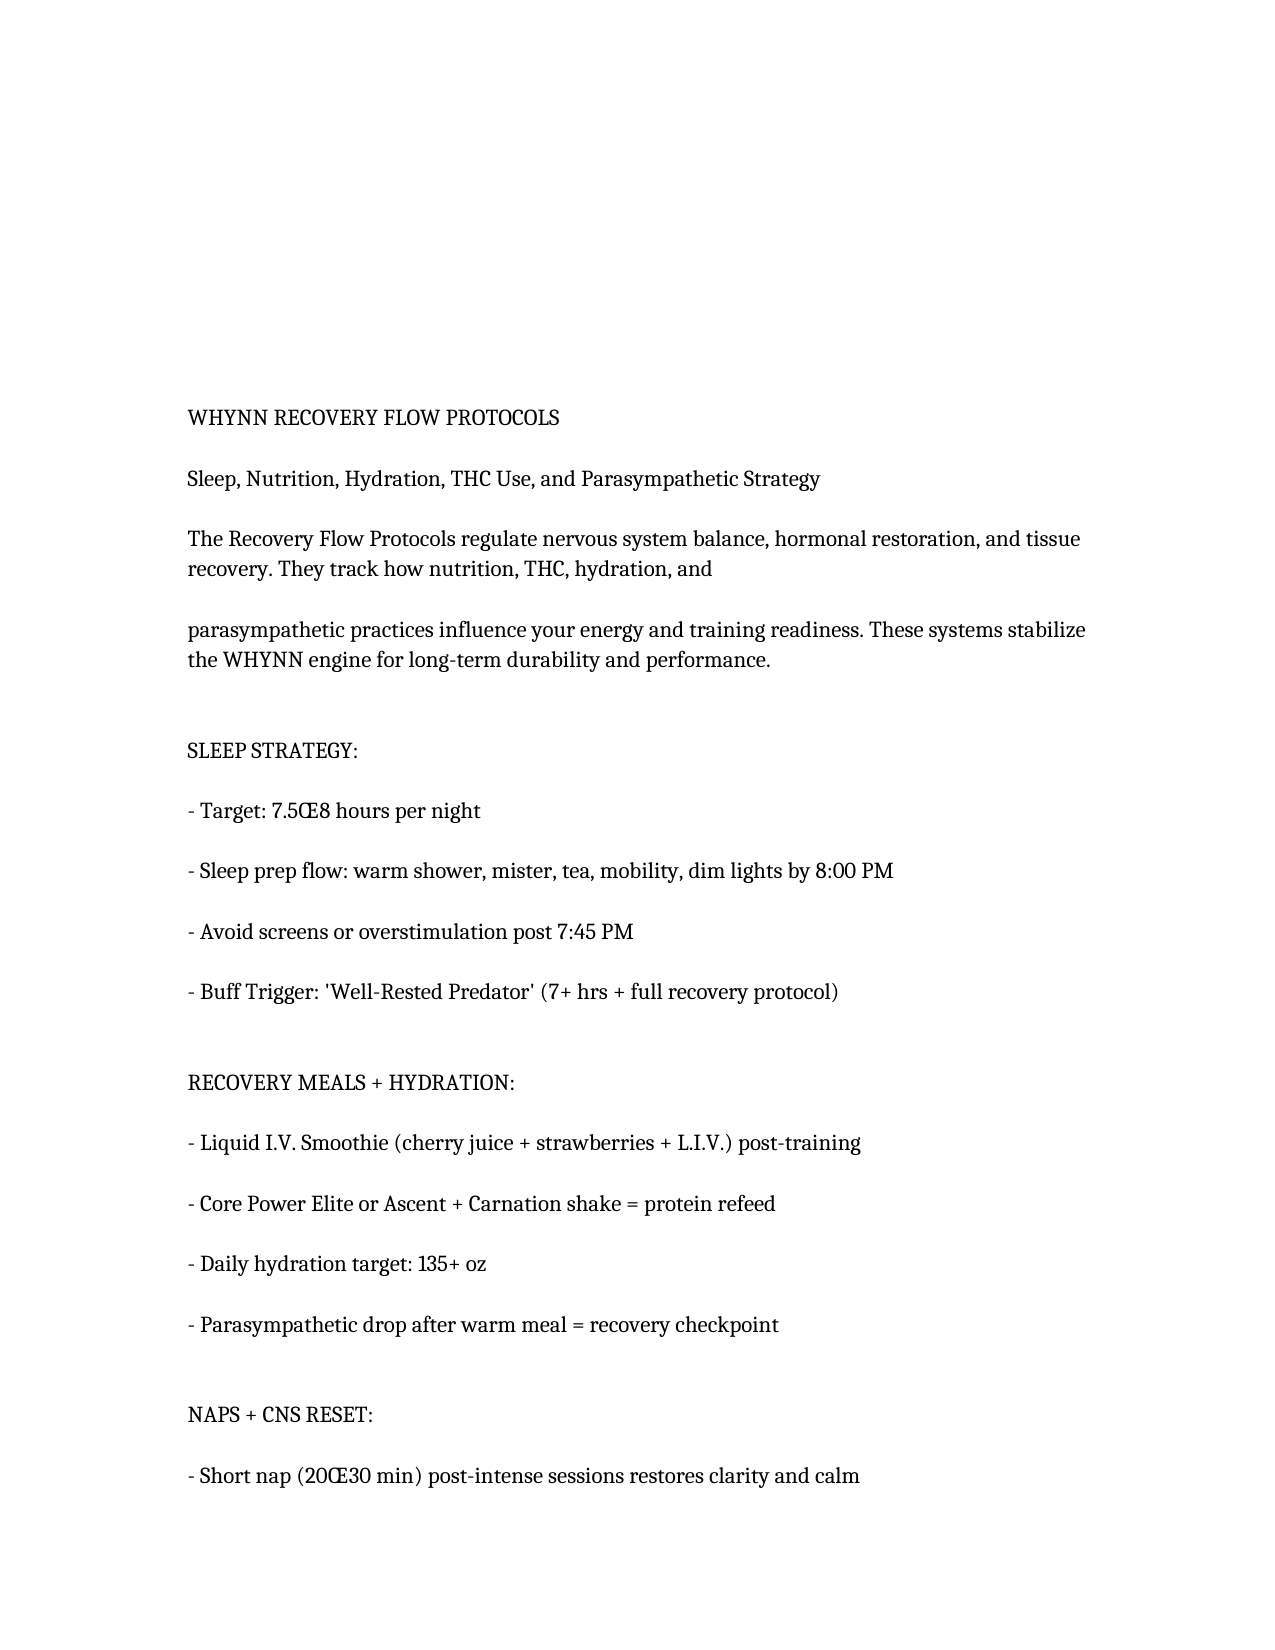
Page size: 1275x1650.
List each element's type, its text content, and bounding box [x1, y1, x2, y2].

text WHYNN RECOVERY FLOW PROTOCOLS Sleep, Nutrition, Hydration, THC Use, and Parasympathetic Strategy The Recovery Flow Protocols regulate nervous system balance, hormonal restoration, and tissue recovery. They track how nutrition, THC, hydration, and parasympathetic practices influence your energy and training readiness. These systems stabilize the WHYNN engine for long-term durability and performance. SLEEP STRATEGY: - Target: 7.5Œ8 hours per night - Sleep prep flow: warm shower, mister, tea, mobility, dim lights by 8:00 PM - Avoid screens or overstimulation post 7:45 PM - Buff Trigger: 'Well-Rested Predator' (7+ hrs + full recovery protocol) RECOVERY MEALS + HYDRATION: - Liquid I.V. Smoothie (cherry juice + strawberries + L.I.V.) post-training - Core Power Elite or Ascent + Carnation shake = protein refeed - Daily hydration target: 135+ oz - Parasympathetic drop after warm meal = recovery checkpoint NAPS + CNS RESET: - Short nap (20Œ30 min) post-intense sessions restores clarity and calm [187, 405, 1087, 1489]
